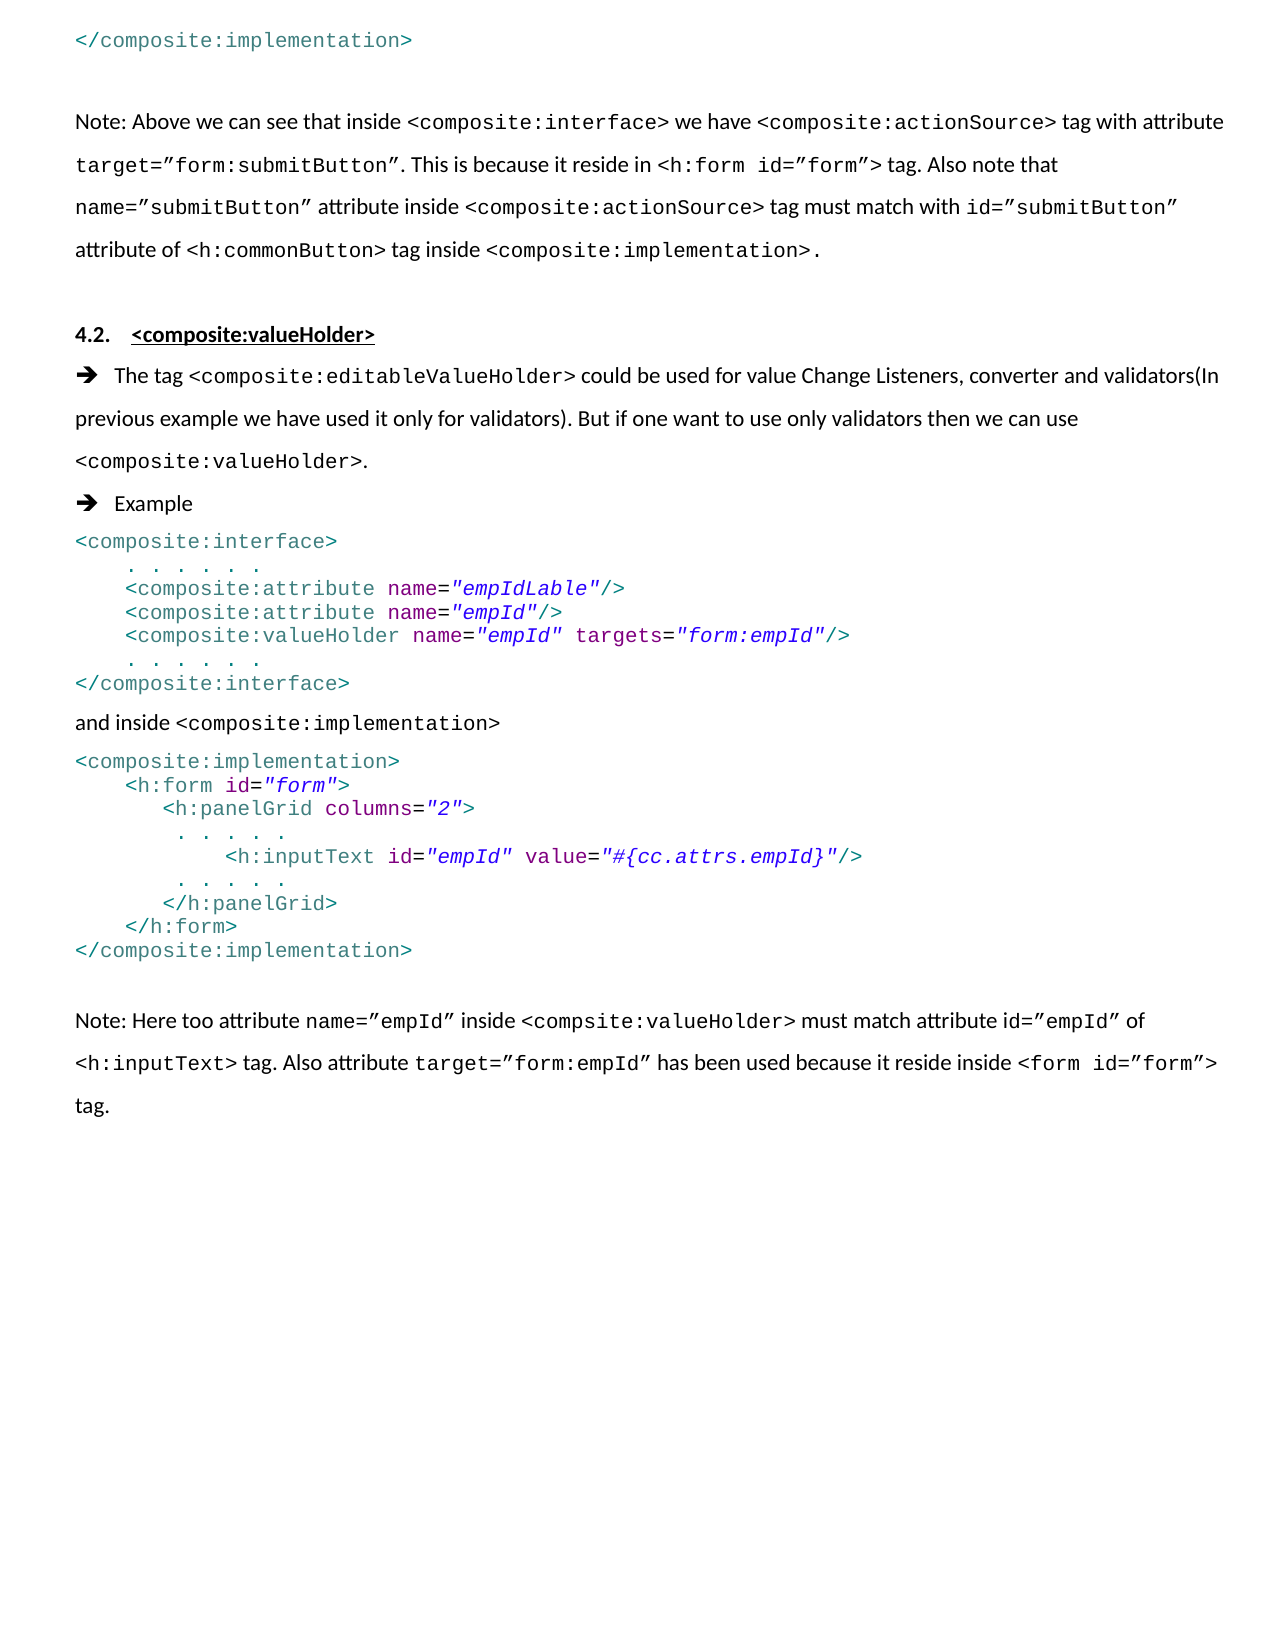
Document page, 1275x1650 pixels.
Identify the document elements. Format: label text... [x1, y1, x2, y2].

text </composite:interface> [75, 673, 1245, 696]
text <composite:implementation> [75, 751, 1245, 775]
text </h:form> [75, 917, 1245, 940]
text <composite:interface> [75, 531, 1245, 554]
text <h:inputText id="empId" value="#{cc.attrs.empId}"/> [75, 846, 1245, 869]
text . . . . . [75, 869, 1245, 893]
text and inside <composite:implementation> [75, 708, 1245, 737]
text . . . . . . [75, 649, 1245, 673]
text </composite:implementation> [75, 30, 1245, 54]
text <composite:attribute name="empId"/> [75, 602, 1245, 626]
text <composite:valueHolder name="empId" targets="form:empId"/> [75, 626, 1245, 649]
text <composite:attribute name="empIdLable"/> [75, 578, 1245, 602]
text <h:form id="form"> [75, 775, 1245, 798]
list Example [75, 489, 1245, 517]
text <h:panelGrid columns="2"> [75, 798, 1245, 822]
text </composite:implementation> [75, 940, 1245, 964]
text </h:panelGrid> [75, 893, 1245, 917]
text . . . . . [75, 822, 1245, 846]
text Note: Here too attribute name=”empId” inside <compsite:valueHolder> must match attribute id=”empId” of <h:inputText> tag. Also attribute target=”form:empId” has been used because it reside inside <form id=”form”> tag. [75, 1006, 1245, 1119]
text . . . . . . [75, 554, 1245, 578]
list The tag <composite:editableValueHolder> could be used for value Change Listeners, converter and validators(In previous example we have used it only for validators). But if one want to use only validators then we can use <composite:valueHolder>. [75, 362, 1245, 475]
text 4.2. <composite:valueHolder> [75, 320, 1245, 348]
text Note: Above we can see that inside <composite:interface> we have <composite:actionSource> tag with attribute target=”form:submitButton”. This is because it reside in <h:form id=”form”> tag. Also note that name=”submitButton” attribute inside <composite:actionSource> tag must match with id=”submitButton” attribute of <h:commonButton> tag inside <composite:implementation>. [75, 107, 1245, 263]
